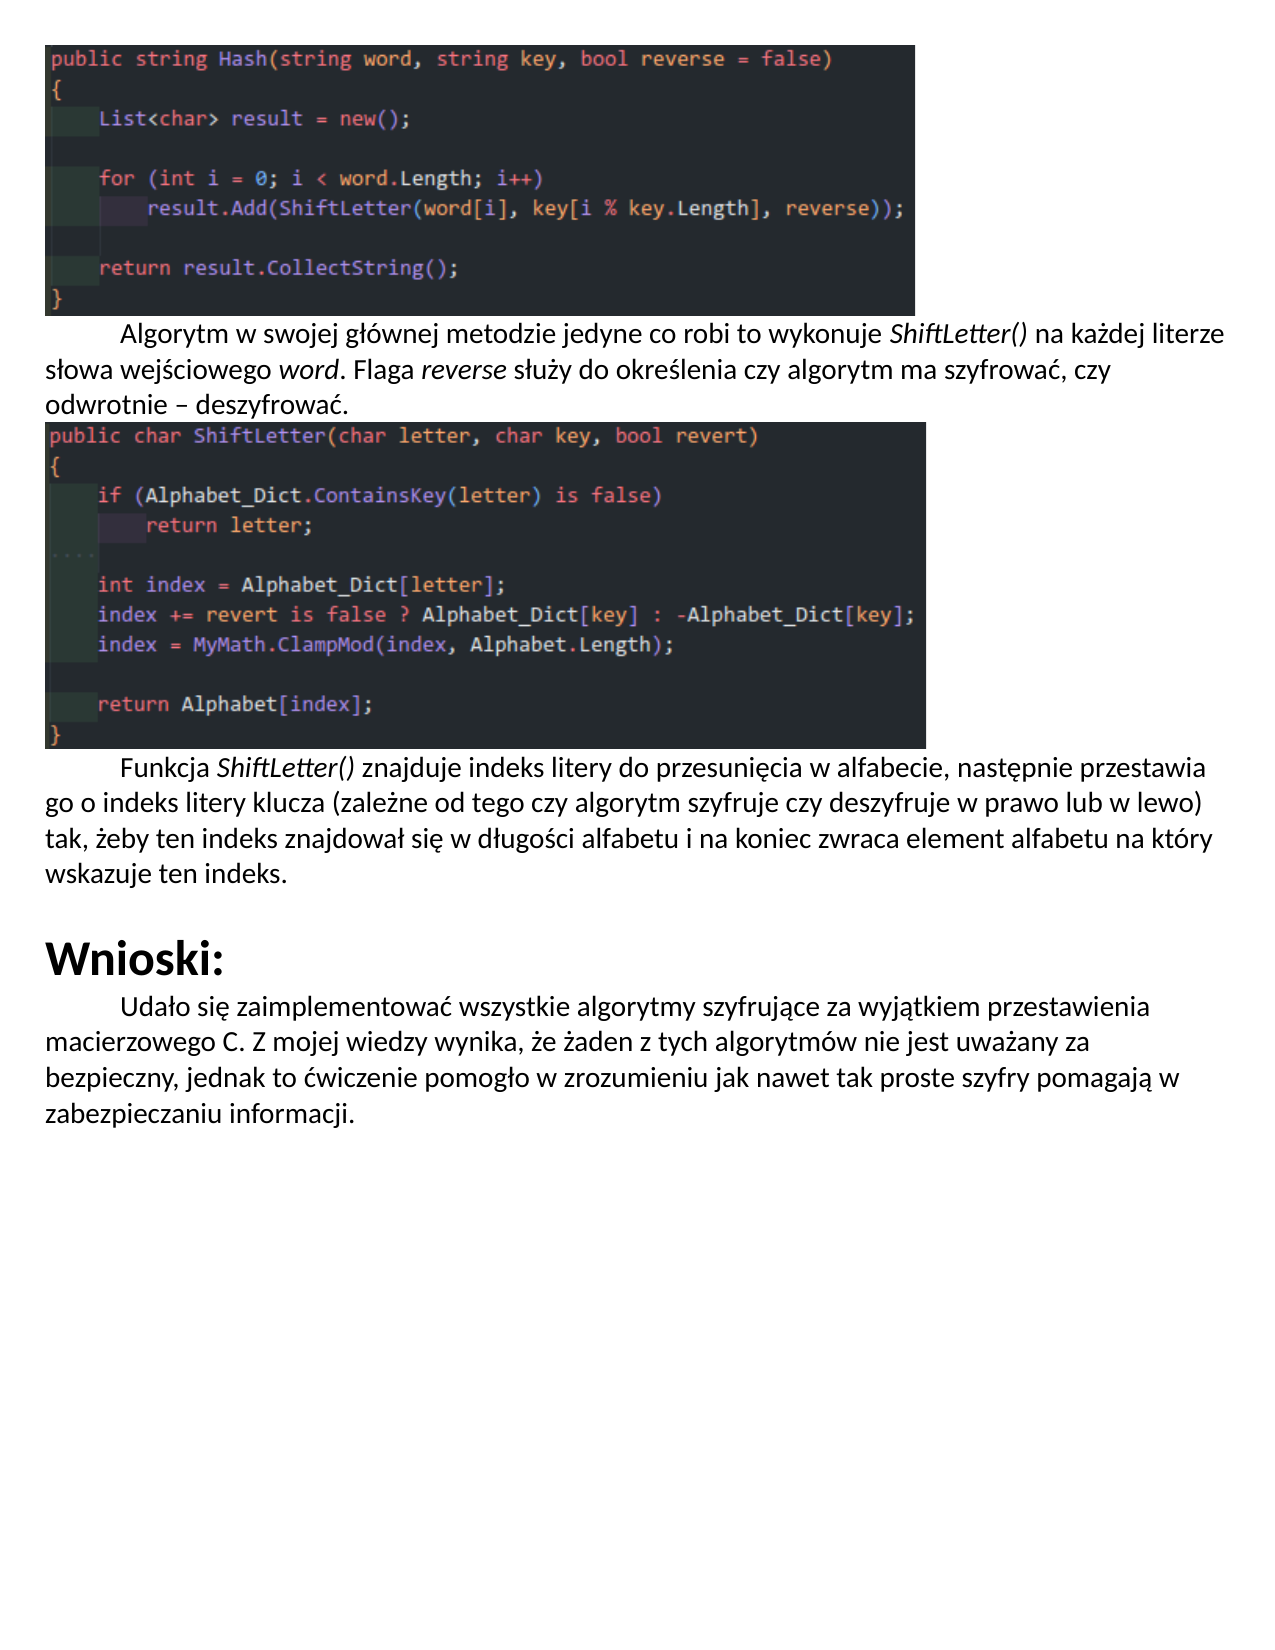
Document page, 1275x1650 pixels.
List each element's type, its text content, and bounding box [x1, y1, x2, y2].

text Funkcja ShiftLetter() znajduje indeks litery do przesunięcia w alfabecie, następnie przestawia go o indeks litery klucza (zależne od tego czy algorytm szyfruje czy deszyfruje w prawo lub w lewo) tak, żeby ten indeks znajdował się w długości alfabetu i na koniec zwraca element alfabetu na który wskazuje ten indeks. [45, 749, 1230, 891]
text Udało się zaimplementować wszystkie algorytmy szyfrujące za wyjątkiem przestawienia macierzowego C. Z mojej wiedzy wynika, że żaden z tych algorytmów nie jest uważany za bezpieczny, jednak to ćwiczenie pomogło w zrozumieniu jak nawet tak proste szyfry pomagają w zabezpieczaniu informacji. [45, 988, 1230, 1130]
picture [45, 45, 916, 316]
text Algorytm w swojej głównej metodzie jedyne co robi to wykonuje ShiftLetter() na każdej literze słowa wejściowego word. Flaga reverse służy do określenia czy algorytm ma szyfrować, czy odwrotnie – deszyfrować. [45, 315, 1230, 422]
text Wnioski: [45, 927, 1230, 988]
picture [45, 422, 927, 749]
